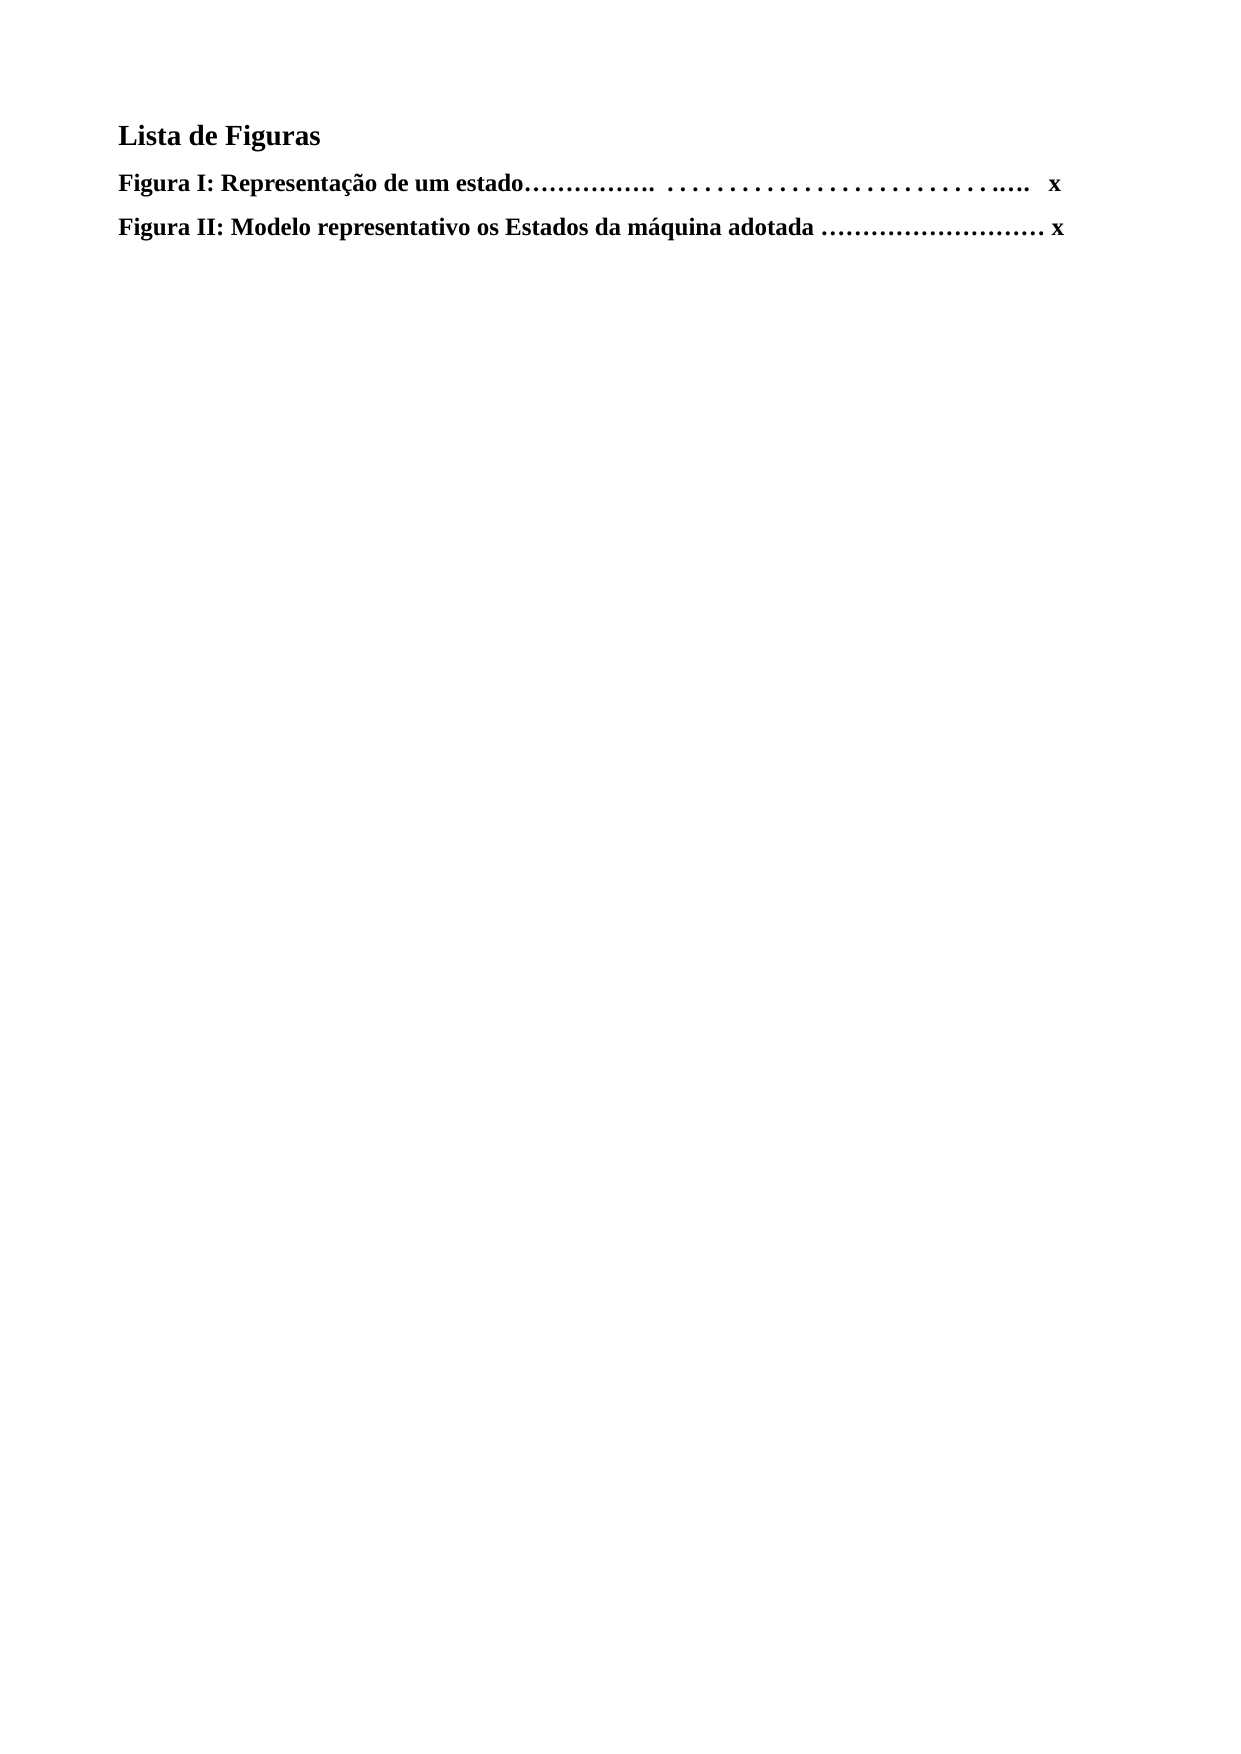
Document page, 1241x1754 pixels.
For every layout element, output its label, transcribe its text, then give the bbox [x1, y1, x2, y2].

text Figura I: Representação de um estado……………. . . . . . . . . . . . . . . . . . . . . . . . . . . .…. x [118, 168, 1122, 197]
text Lista de Figuras [118, 118, 1122, 152]
text Figura II: Modelo representativo os Estados da máquina adotada ……………………… x [118, 212, 1122, 240]
